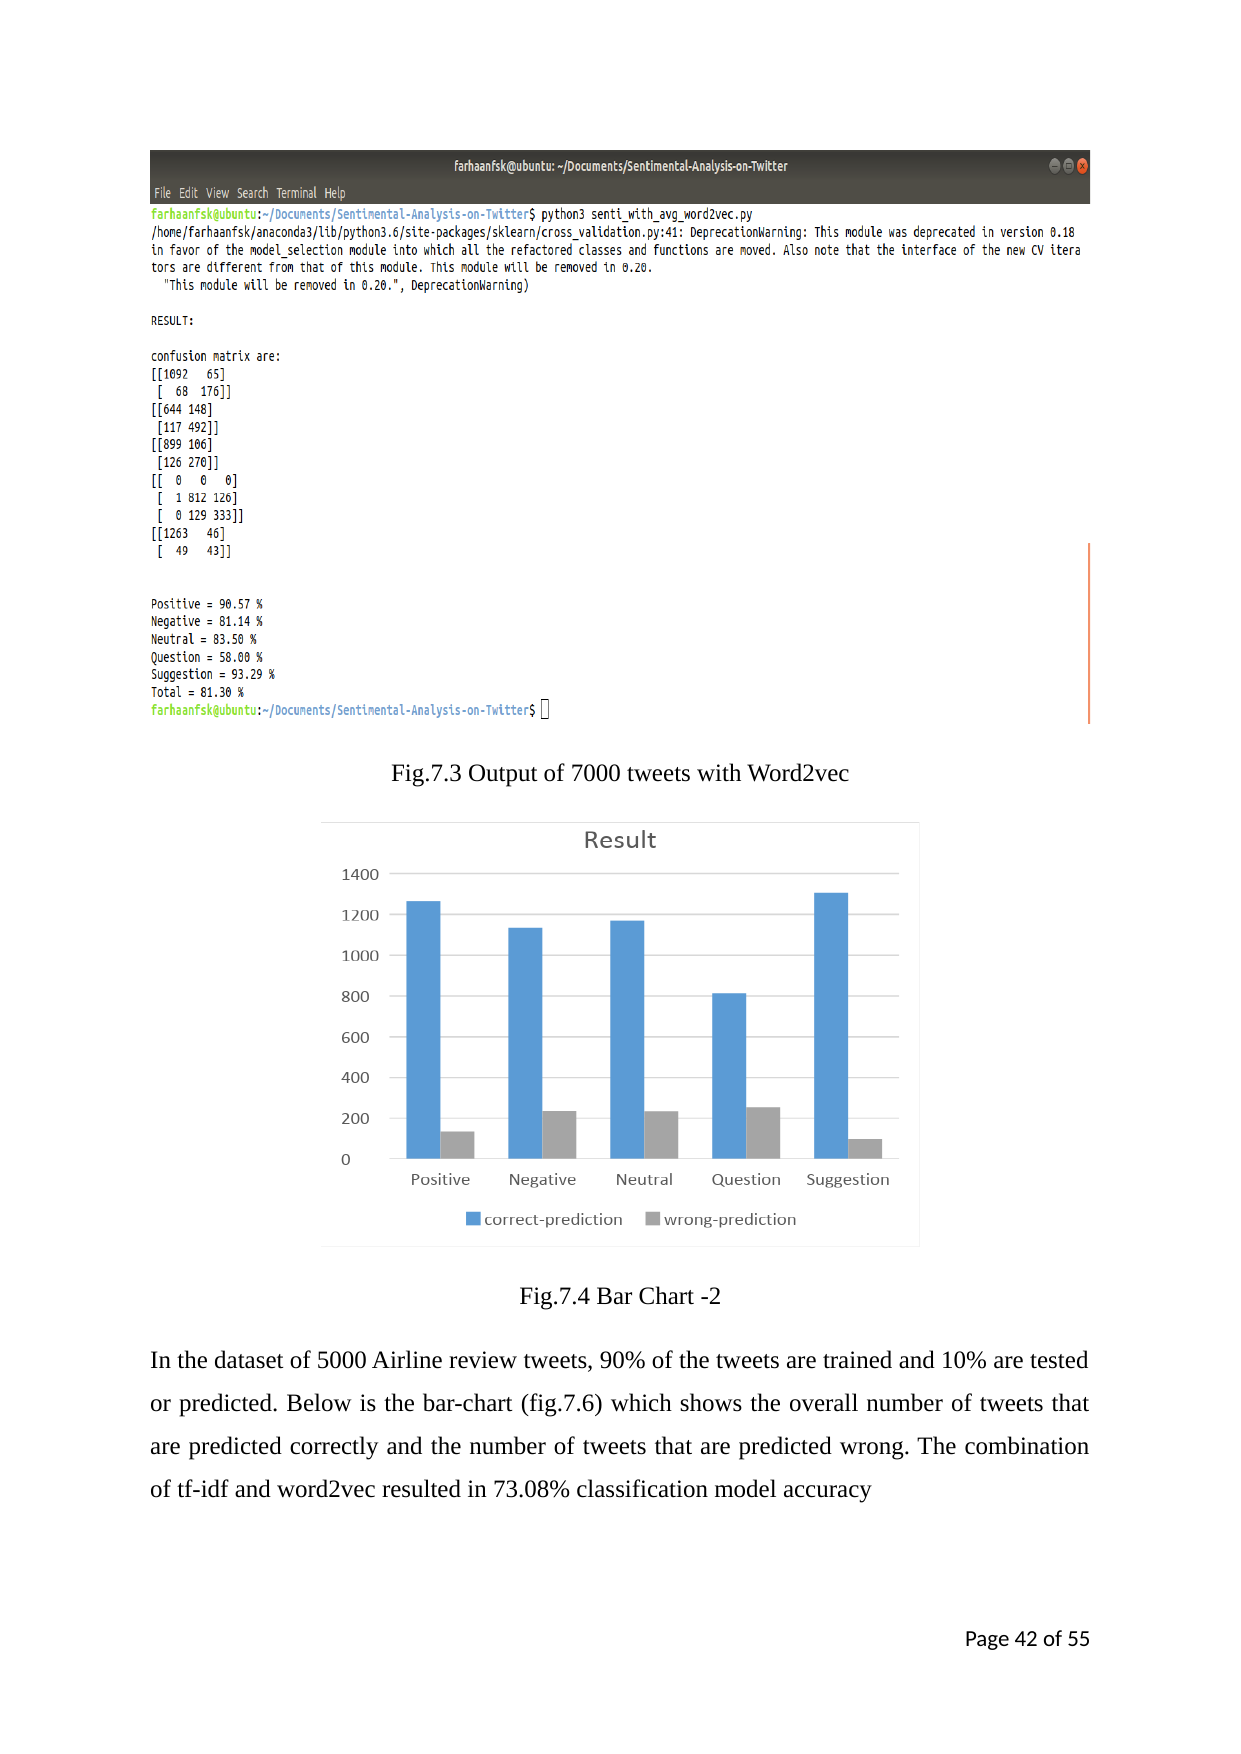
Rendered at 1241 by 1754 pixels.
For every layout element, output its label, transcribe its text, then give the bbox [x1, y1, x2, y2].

picture [150, 150, 1091, 724]
text Fig.7.4 Bar Chart -2 [150, 1281, 1090, 1310]
text In the dataset of 5000 Airline review tweets, 90% of the tweets are trained and 10% are tested or predicted. Below is the bar-chart (fig.7.6) which shows the overall number of tweets that are predicted correctly and the number of tweets that are predicted wrong. The combination of tf-idf and word2vec resulted in 73.08% classification model accuracy [150, 1345, 1090, 1503]
text Fig.7.3 Output of 7000 tweets with Word2vec [150, 758, 1090, 787]
picture [321, 822, 920, 1247]
